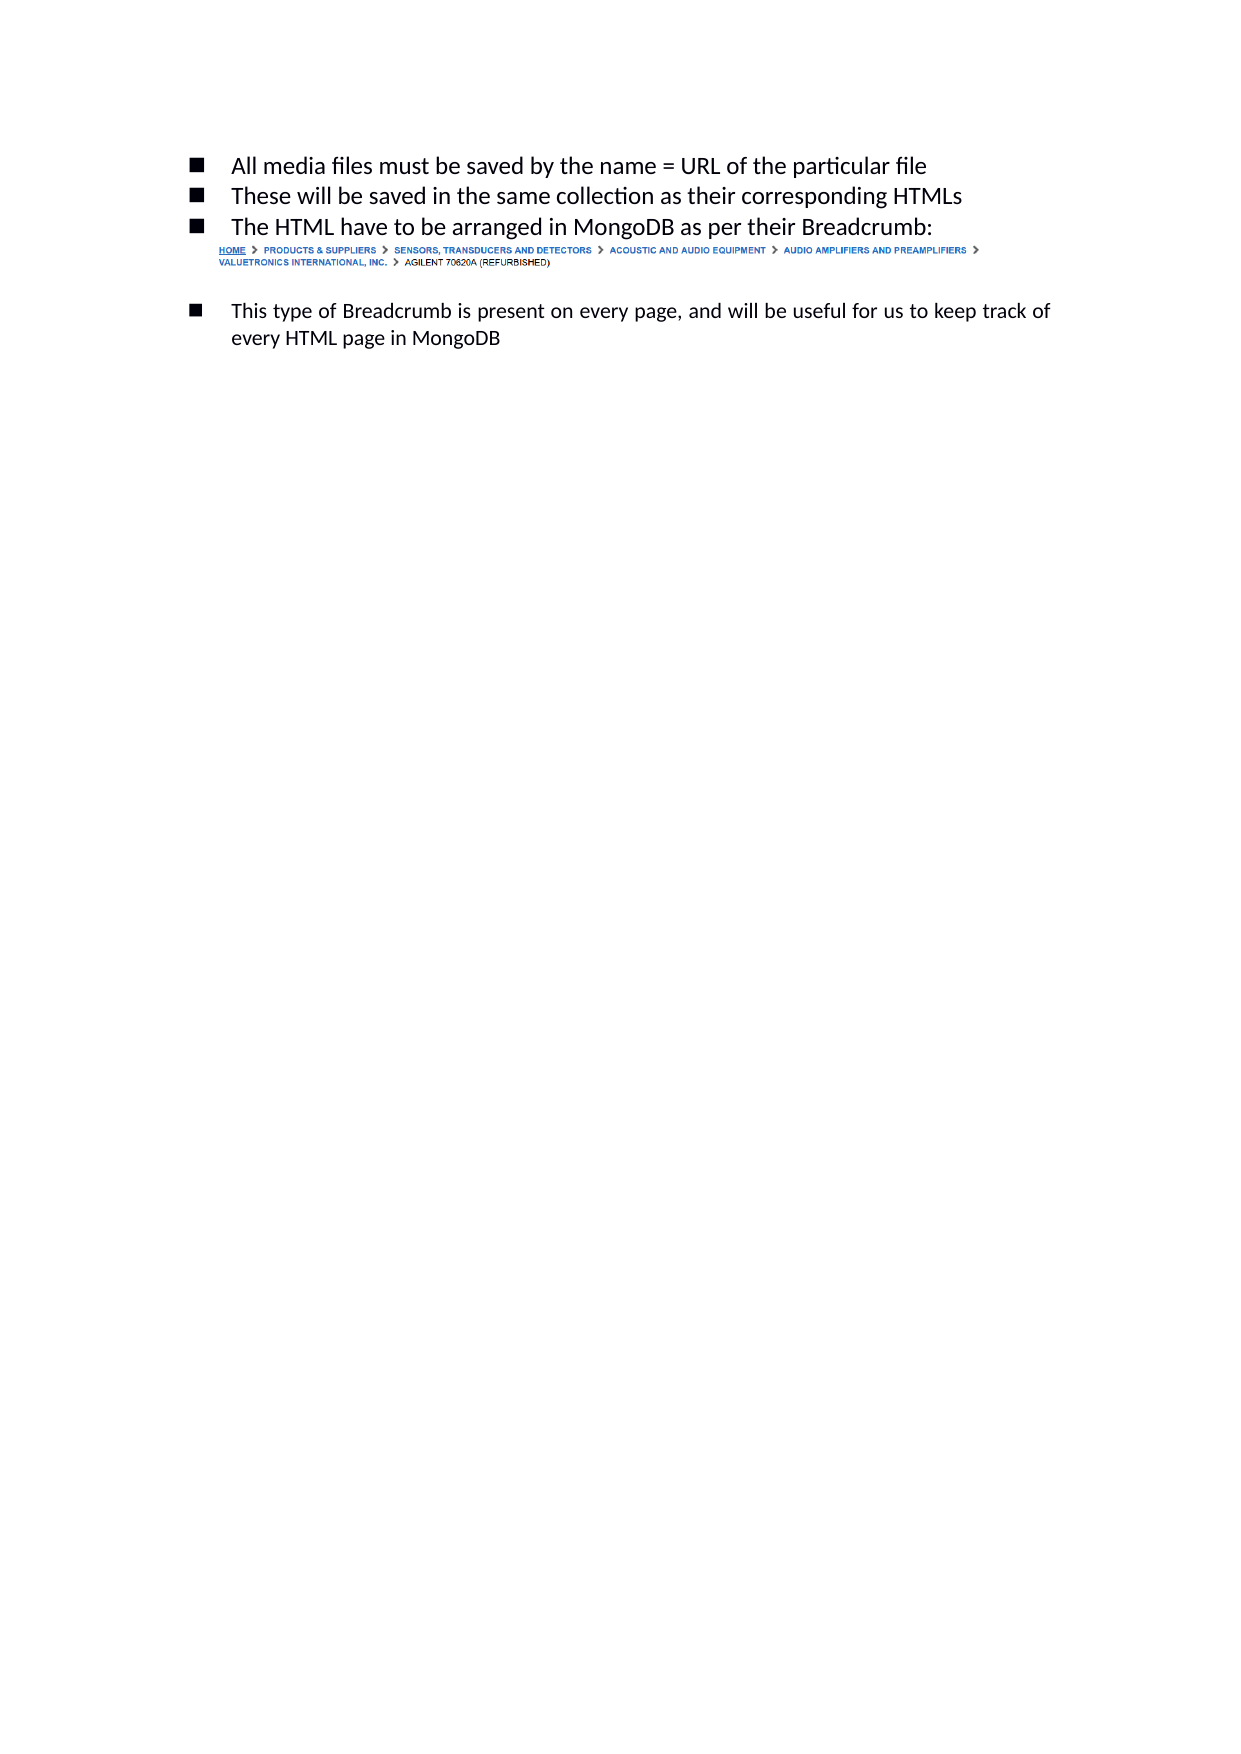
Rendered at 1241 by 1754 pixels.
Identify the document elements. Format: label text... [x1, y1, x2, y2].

list These will be saved in the same collection as their corresponding HTMLs [187, 181, 1053, 211]
picture [206, 241, 1071, 271]
list The HTML have to be arranged in MongoDB as per their Breadcrumb: [187, 211, 1053, 242]
list This type of Breadcrumb is present on every page, and will be useful for us to keep track of every HTML page in MongoDB [187, 297, 1053, 351]
list All media files must be saved by the name = URL of the particular file [187, 150, 1053, 181]
